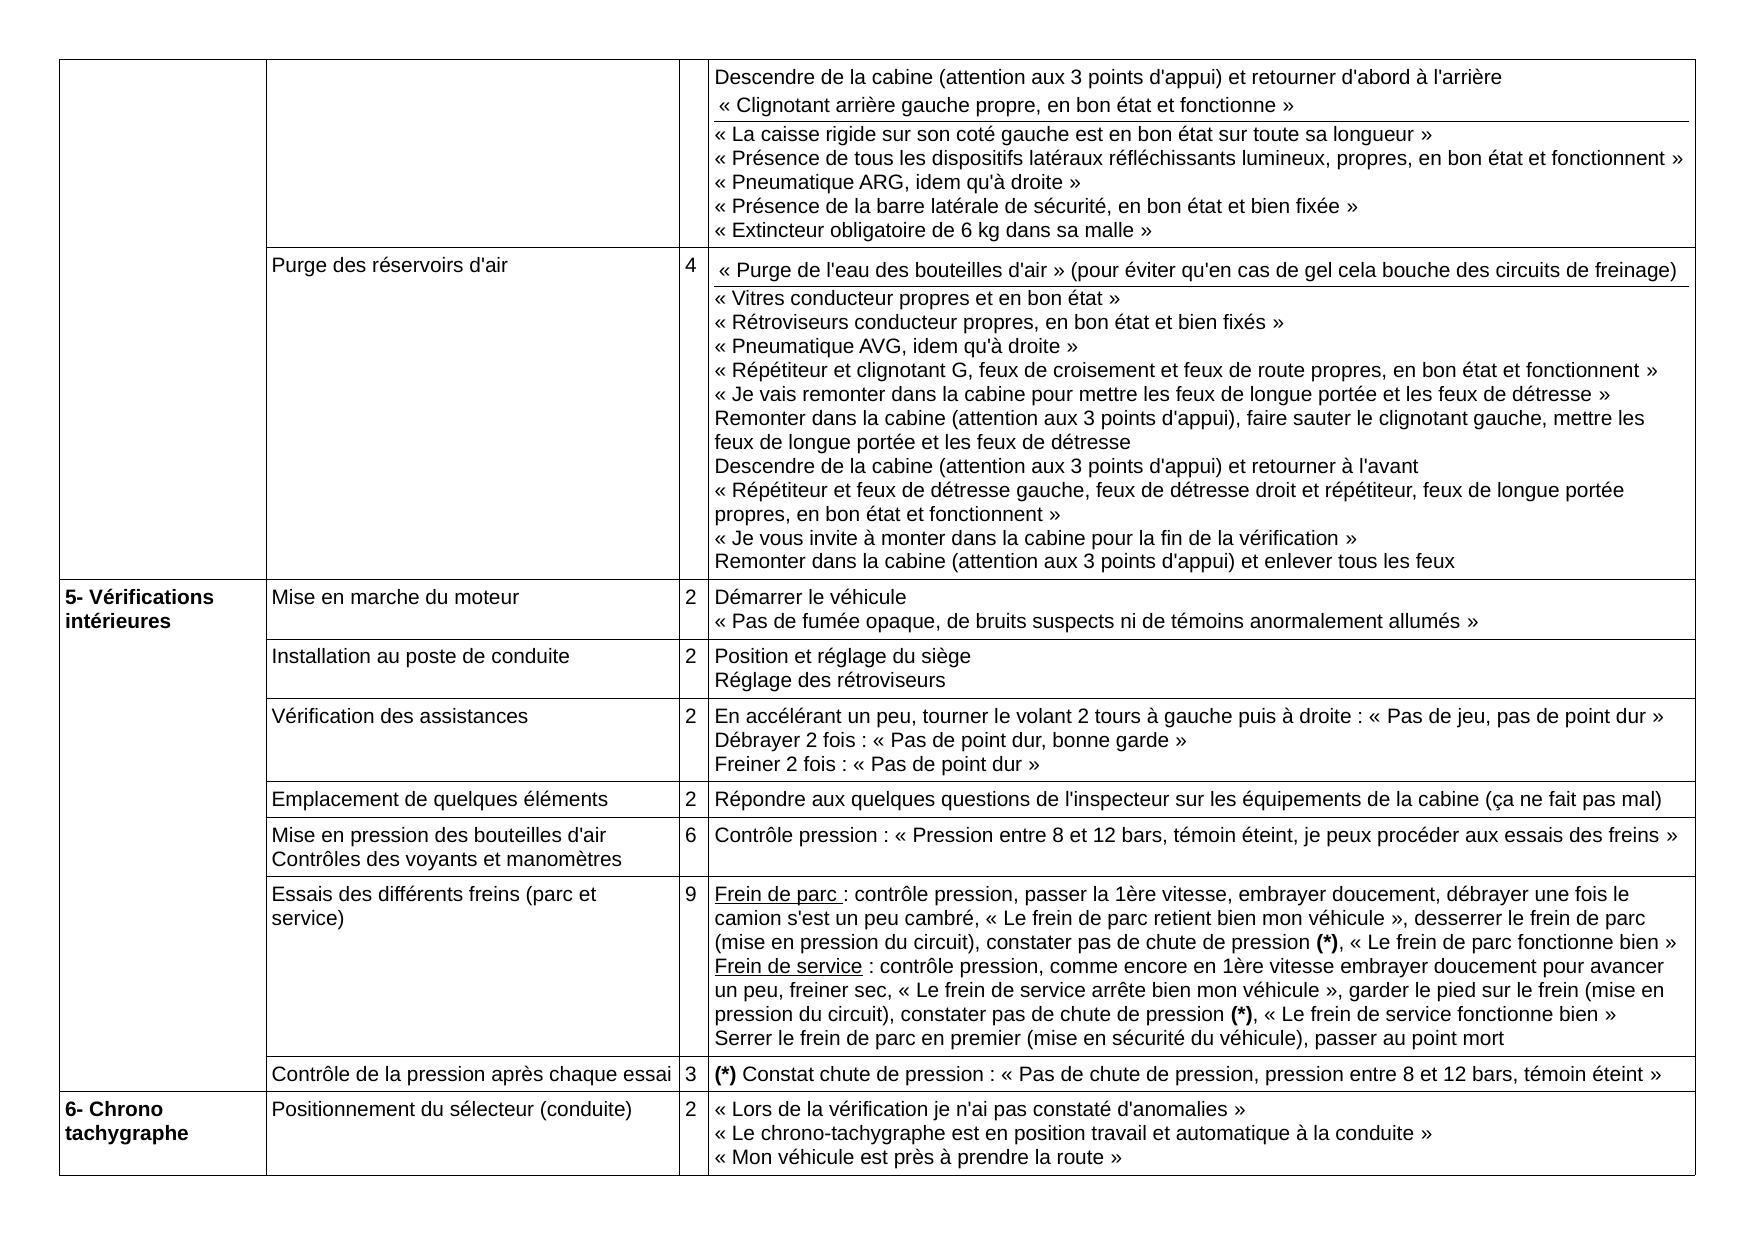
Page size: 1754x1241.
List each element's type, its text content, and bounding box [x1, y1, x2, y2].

table_cell Installation au poste de conduite [267, 640, 679, 698]
table_cell 3 [680, 1057, 708, 1091]
table_cell Descendre de la cabine (attention aux 3 points d'appui) et retourner d'abord à l'arrière « Clignotant arrière gauche propre, en bon état et fonctionne » « La caisse rigide sur son coté gauche est en bon état sur toute sa longueur » « Présence de tous les dispositifs latéraux réfléchissants lumineux, propres, en bon état et fonctionnent » « Pneumatique ARG, idem qu'à droite » « Présence de la barre latérale de sécurité, en bon état et bien fixée » « Extincteur obligatoire de 6 kg dans sa malle » [709, 60, 1695, 247]
table_cell 2 [680, 580, 708, 638]
table_cell 2 [680, 699, 708, 781]
table_cell Répondre aux quelques questions de l'inspecteur sur les équipements de la cabine (ça ne fait pas mal) [709, 782, 1695, 817]
table_cell 5- Vérifications intérieures [60, 580, 266, 1091]
table_cell « Lors de la vérification je n'ai pas constaté d'anomalies » « Le chrono-tachygraphe est en position travail et automatique à la conduite » « Mon véhicule est près à prendre la route » [709, 1092, 1695, 1175]
table_cell Position et réglage du siège Réglage des rétroviseurs [709, 640, 1695, 698]
table_cell [60, 60, 266, 579]
table_cell Essais des différents freins (parc et service) [267, 877, 679, 1056]
table_cell 6- Chrono tachygraphe [60, 1092, 266, 1175]
table_cell [680, 60, 708, 247]
table_cell Contrôle de la pression après chaque essai [267, 1057, 679, 1091]
table_cell 4 [680, 248, 708, 579]
table_cell Purge des réservoirs d'air [267, 248, 679, 579]
table_cell En accélérant un peu, tourner le volant 2 tours à gauche puis à droite : « Pas de jeu, pas de point dur » Débrayer 2 fois : « Pas de point dur, bonne garde » Freiner 2 fois : « Pas de point dur » [709, 699, 1695, 781]
table_cell (*) Constat chute de pression : « Pas de chute de pression, pression entre 8 et 12 bars, témoin éteint » [709, 1057, 1695, 1091]
table_cell Positionnement du sélecteur (conduite) [267, 1092, 679, 1175]
table_cell [267, 60, 679, 247]
table_cell Frein de parc : contrôle pression, passer la 1ère vitesse, embrayer doucement, débrayer une fois le camion s'est un peu cambré, « Le frein de parc retient bien mon véhicule », desserrer le frein de parc (mise en pression du circuit), constater pas de chute de pression (*), « Le frein de parc fonctionne bien » Frein de service : contrôle pression, comme encore en 1ère vitesse embrayer doucement pour avancer un peu, freiner sec, « Le frein de service arrête bien mon véhicule », garder le pied sur le frein (mise en pression du circuit), constater pas de chute de pression (*), « Le frein de service fonctionne bien » Serrer le frein de parc en premier (mise en sécurité du véhicule), passer au point mort [709, 877, 1695, 1056]
table_cell Contrôle pression : « Pression entre 8 et 12 bars, témoin éteint, je peux procéder aux essais des freins » [709, 818, 1695, 876]
table_cell Démarrer le véhicule « Pas de fumée opaque, de bruits suspects ni de témoins anormalement allumés » [709, 580, 1695, 638]
table_cell Mise en pression des bouteilles d'air Contrôles des voyants et manomètres [267, 818, 679, 876]
table_cell 2 [680, 1092, 708, 1175]
table_cell « Purge de l'eau des bouteilles d'air » (pour éviter qu'en cas de gel cela bouche des circuits de freinage) « Vitres conducteur propres et en bon état » « Rétroviseurs conducteur propres, en bon état et bien fixés » « Pneumatique AVG, idem qu'à droite » « Répétiteur et clignotant G, feux de croisement et feux de route propres, en bon état et fonctionnent » « Je vais remonter dans la cabine pour mettre les feux de longue portée et les feux de détresse » Remonter dans la cabine (attention aux 3 points d'appui), faire sauter le clignotant gauche, mettre les feux de longue portée et les feux de détresse Descendre de la cabine (attention aux 3 points d'appui) et retourner à l'avant « Répétiteur et feux de détresse gauche, feux de détresse droit et répétiteur, feux de longue portée propres, en bon état et fonctionnent » « Je vous invite à monter dans la cabine pour la fin de la vérification » Remonter dans la cabine (attention aux 3 points d'appui) et enlever tous les feux [709, 248, 1695, 579]
table_cell 2 [680, 640, 708, 698]
table_cell 2 [680, 782, 708, 817]
table_cell Mise en marche du moteur [267, 580, 679, 638]
table_cell Vérification des assistances [267, 699, 679, 781]
table_cell 6 [680, 818, 708, 876]
table_cell 9 [680, 877, 708, 1056]
table_cell Emplacement de quelques éléments [267, 782, 679, 817]
